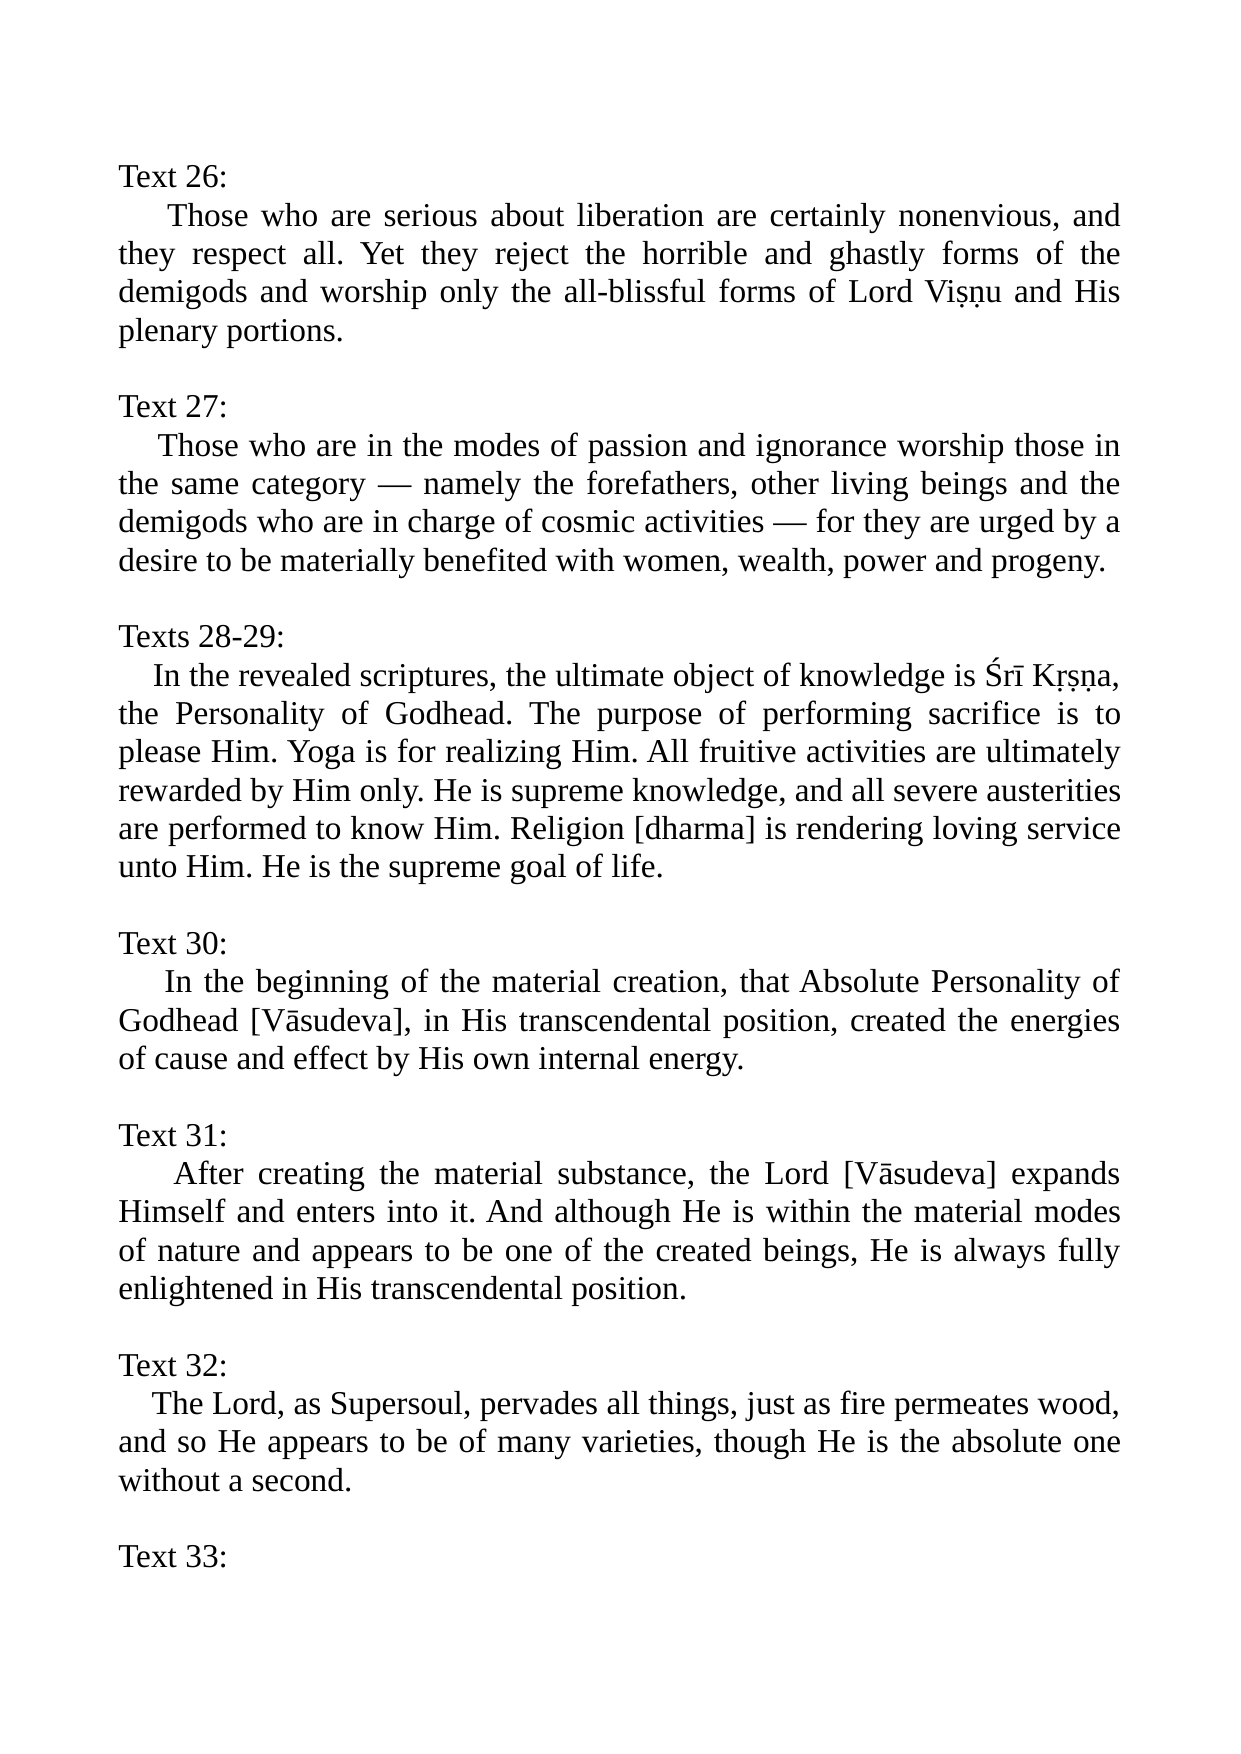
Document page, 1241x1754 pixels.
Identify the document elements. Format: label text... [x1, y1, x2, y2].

text Those who are in the modes of passion and ignorance worship those in the same category — namely the forefathers, other living beings and the demigods who are in charge of cosmic activities — for they are urged by a desire to be materially benefited with women, wealth, power and progeny. [118, 425, 1122, 578]
text Text 27: [118, 386, 1122, 425]
text After creating the material substance, the Lord [Vāsudeva] expands Himself and enters into it. And although He is within the material modes of nature and appears to be one of the created beings, He is always fully enlightened in His transcendental position. [118, 1153, 1122, 1306]
text Text 30: [118, 923, 1122, 961]
text In the revealed scriptures, the ultimate object of knowledge is Śrī Kṛṣṇa, the Personality of Godhead. The purpose of performing sacrifice is to please Him. Yoga is for realizing Him. All fruitive activities are ultimately rewarded by Him only. He is supreme knowledge, and all severe austerities are performed to know Him. Religion [dharma] is rendering loving service unto Him. He is the supreme goal of life. [118, 655, 1122, 885]
text Text 26: [118, 156, 1122, 195]
text Texts 28-29: [118, 616, 1122, 655]
text Text 31: [118, 1115, 1122, 1153]
text Those who are serious about liberation are certainly nonenvious, and they respect all. Yet they reject the horrible and ghastly forms of the demigods and worship only the all-blissful forms of Lord Viṣṇu and His plenary portions. [118, 195, 1122, 348]
text In the beginning of the material creation, that Absolute Personality of Godhead [Vāsudeva], in His transcendental position, created the energies of cause and effect by His own internal energy. [118, 961, 1122, 1076]
text Text 33: [118, 1536, 1122, 1575]
text Text 32: [118, 1345, 1122, 1383]
text The Lord, as Supersoul, pervades all things, just as fire permeates wood, and so He appears to be of many varieties, though He is the absolute one without a second. [118, 1383, 1122, 1498]
